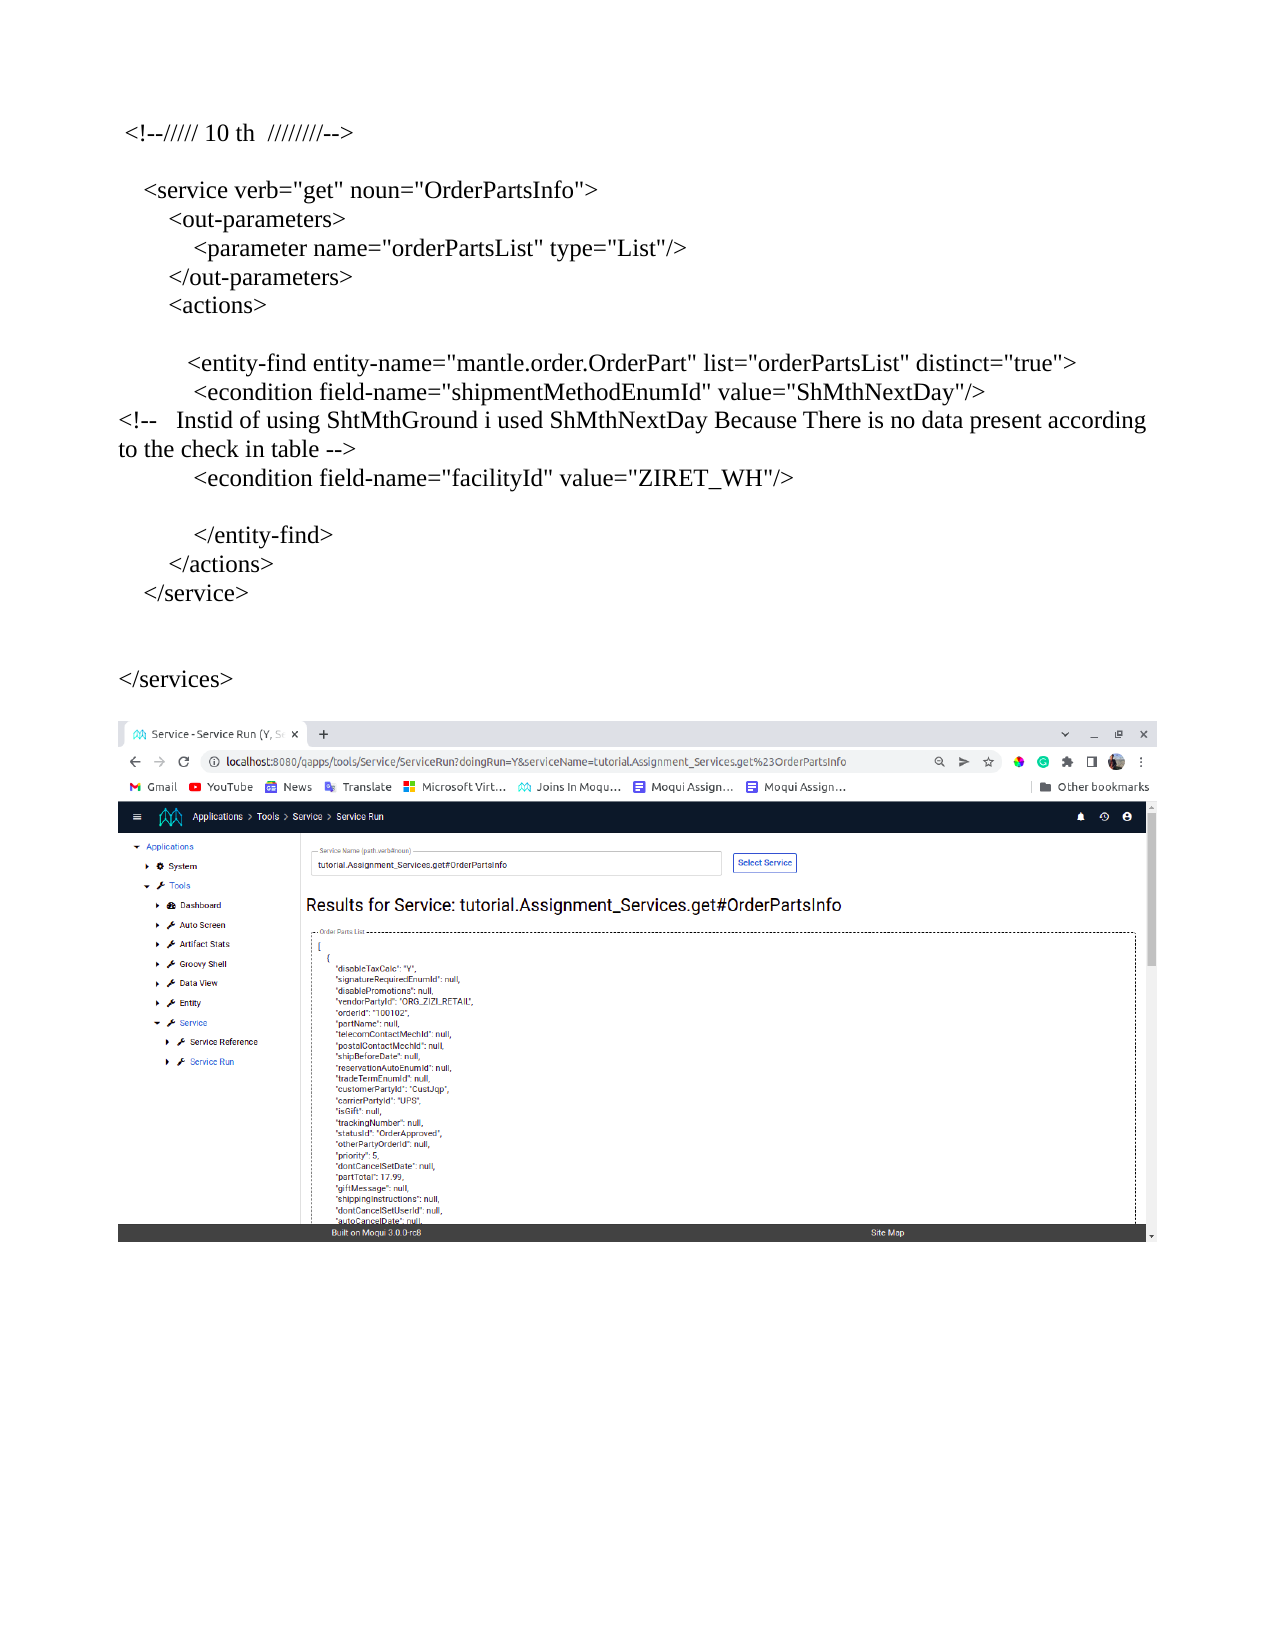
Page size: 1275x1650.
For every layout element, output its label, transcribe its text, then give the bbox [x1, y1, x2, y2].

text </actions> [118, 549, 1157, 578]
text <service verb="get" noun="OrderPartsInfo"> [118, 176, 1157, 204]
text <econdition field-name="facilityId" value="ZIRET_WH"/> [118, 463, 1157, 492]
text <econdition field-name="shipmentMethodEnumId" value="ShMthNextDay"/> [118, 377, 1157, 406]
text <!-- Instid of using ShtMthGround i used ShMthNextDay Because There is no data present according to the check in table --> [118, 406, 1157, 463]
text <!--///// 10 th ////////--> [118, 118, 1157, 147]
text </services> [118, 664, 1157, 693]
text </entity-find> [118, 521, 1157, 549]
text <parameter name="orderPartsList" type="List"/> [118, 233, 1157, 262]
text <out-parameters> [118, 204, 1157, 233]
text </service> [118, 578, 1157, 607]
text <actions> [118, 291, 1157, 319]
text </out-parameters> [118, 262, 1157, 291]
picture [118, 721, 1157, 1242]
text <entity-find entity-name="mantle.order.OrderPart" list="orderPartsList" distinct="true"> [118, 348, 1157, 377]
